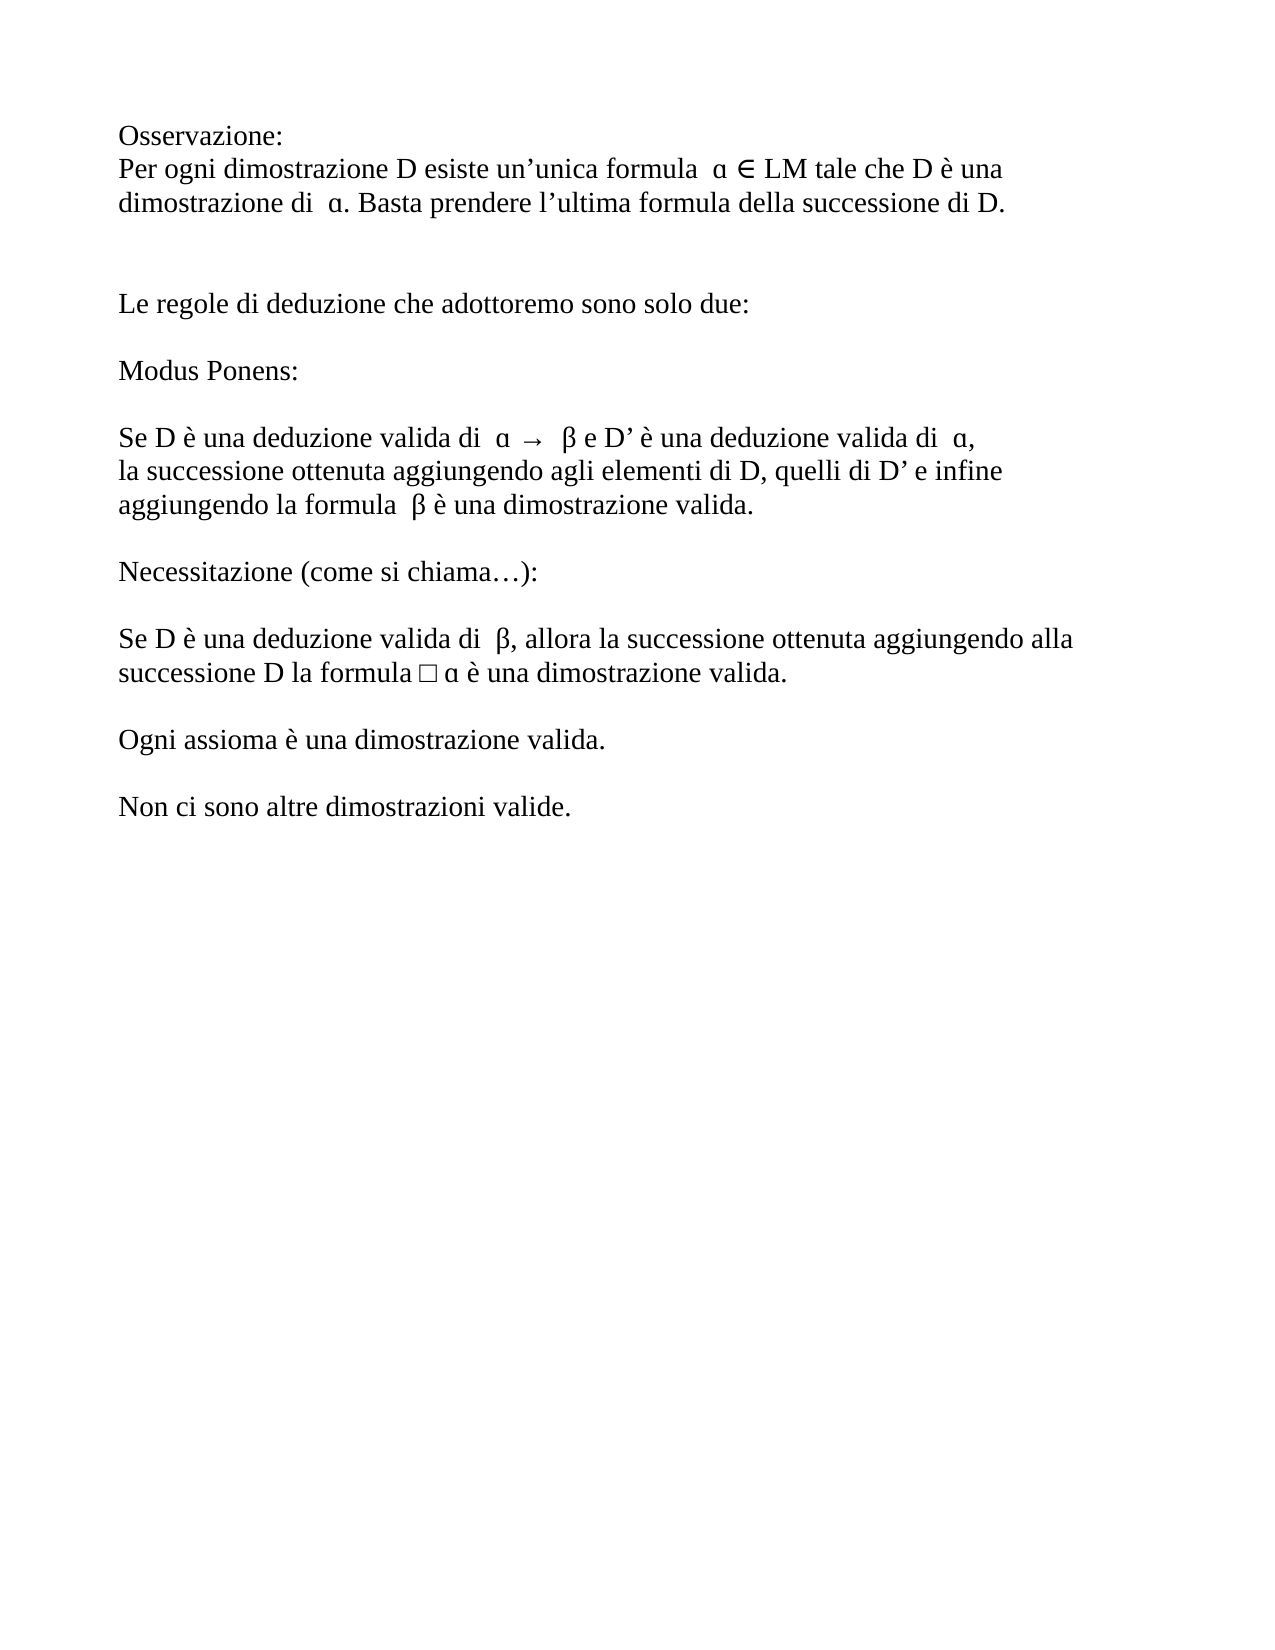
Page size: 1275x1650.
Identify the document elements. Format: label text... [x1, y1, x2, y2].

text Se D è una deduzione valida di ɑ → β e D’ è una deduzione valida di ɑ, [118, 420, 1157, 453]
text Le regole di deduzione che adottoremo sono solo due: [118, 286, 1157, 319]
text Per ogni dimostrazione D esiste un’unica formula ɑ ∈ LM tale che D è una dimostrazione di ɑ. Basta prendere l’ultima formula della successione di D. [118, 152, 1157, 219]
text Ogni assioma è una dimostrazione valida. [118, 722, 1157, 755]
text Modus Ponens: [118, 353, 1157, 386]
text la successione ottenuta aggiungendo agli elementi di D, quelli di D’ e infine aggiungendo la formula β è una dimostrazione valida. [118, 453, 1157, 521]
text Non ci sono altre dimostrazioni valide. [118, 789, 1157, 822]
text Necessitazione (come si chiama…): [118, 554, 1157, 588]
text Osservazione: [118, 118, 1157, 152]
text Se D è una deduzione valida di β, allora la successione ottenuta aggiungendo alla successione D la formula □ ɑ è una dimostrazione valida. [118, 621, 1157, 688]
